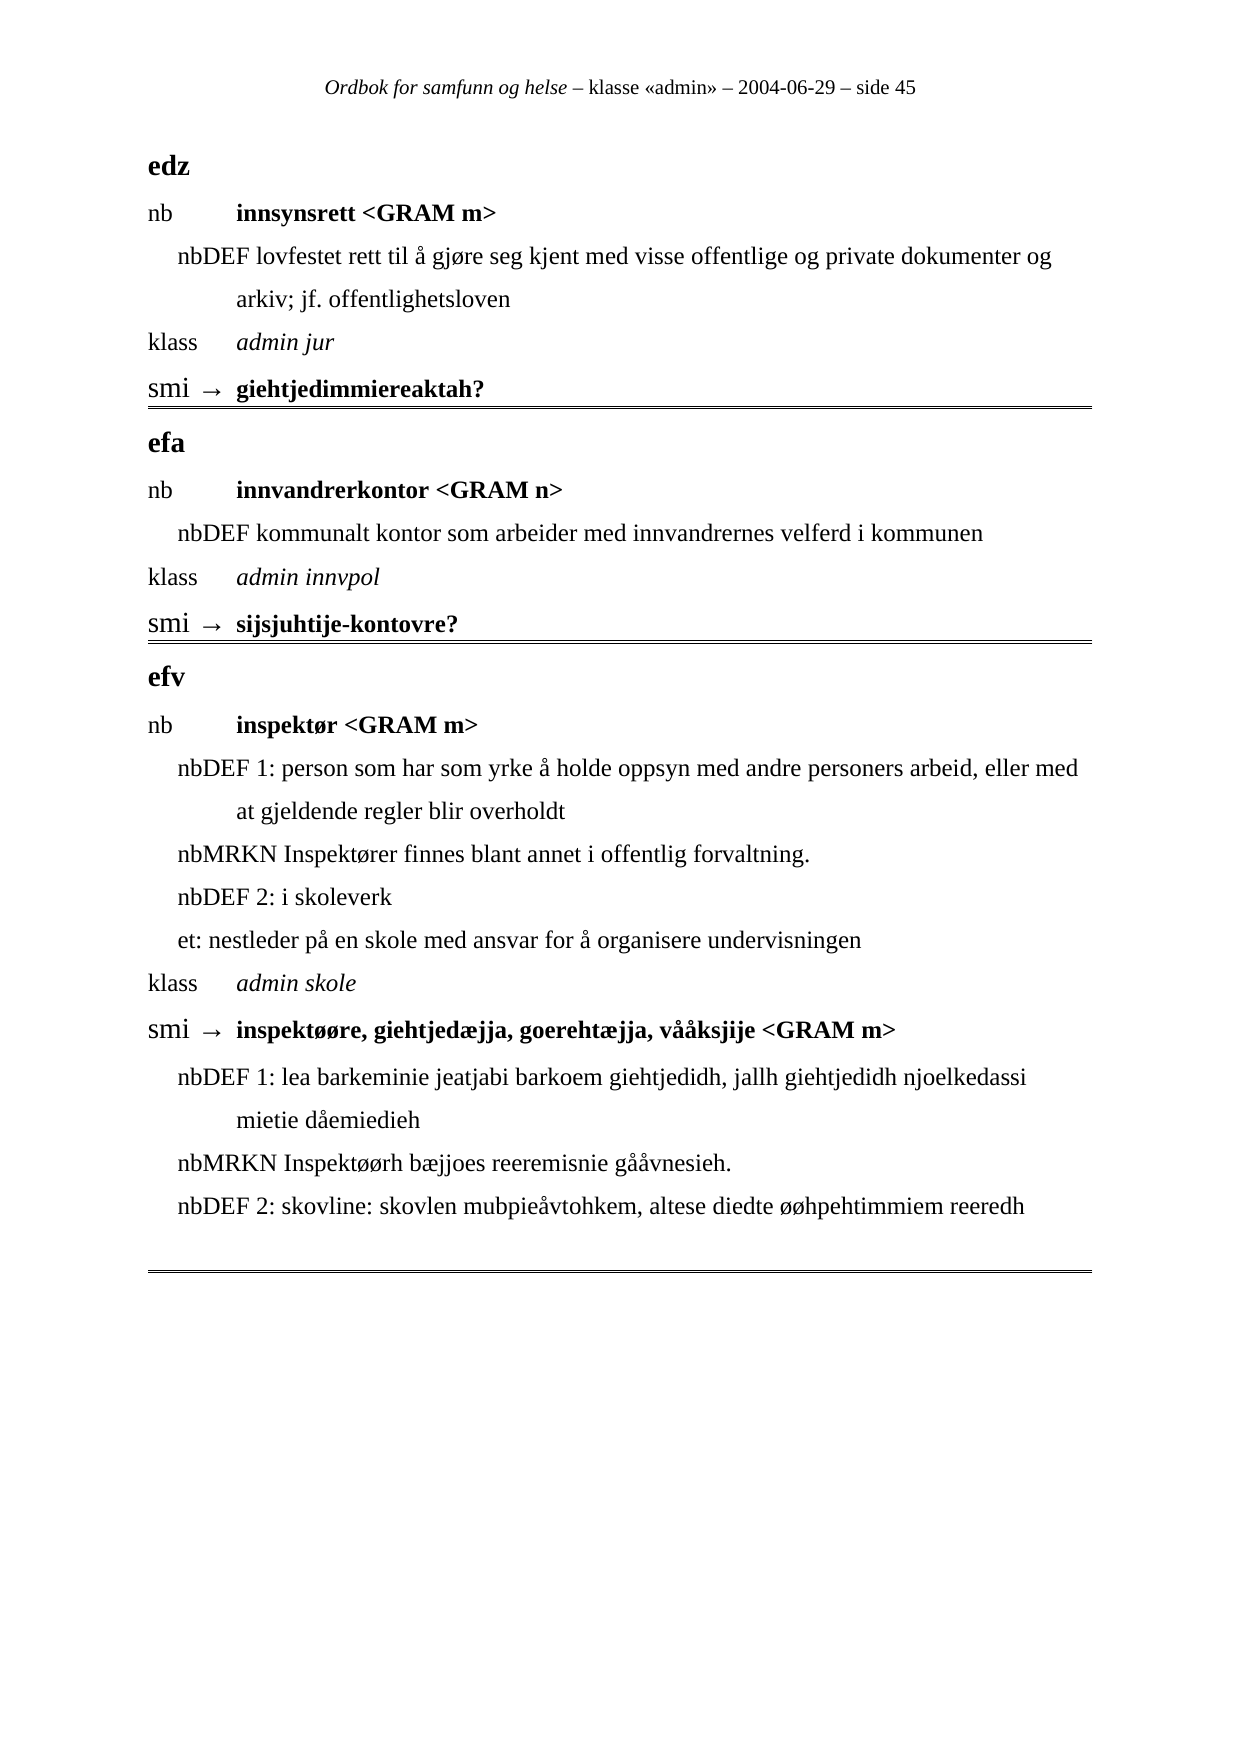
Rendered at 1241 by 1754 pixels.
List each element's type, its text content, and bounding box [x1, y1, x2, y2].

text nbMRKN Inspektøørh bæjjoes reeremisnie gååvnesieh. [177, 1148, 1092, 1177]
text nb innsynsrett <GRAM m> [148, 198, 1092, 227]
text nbDEF kommunalt kontor som arbeider med innvandrernes velferd i kommunen [177, 518, 1092, 547]
text nbDEF 2: skovline: skovlen mubpieåvtohkem, altese diedte øøhpehtimmiem reeredh [177, 1191, 1092, 1220]
text nbDEF 2: i skoleverk [177, 882, 1092, 911]
text smi → sijsjuhtije-kontovre? [148, 605, 1092, 640]
text klass admin innvpol [148, 562, 1092, 590]
text efa [148, 425, 1092, 459]
text klass admin jur [148, 327, 1092, 356]
text nbMRKN Inspektører finnes blant annet i offentlig forvaltning. [177, 839, 1092, 868]
text smi → giehtjedimmiereaktah? [148, 370, 1092, 406]
text et: nestleder på en skole med ansvar for å organisere undervisningen [177, 925, 1092, 954]
text nb innvandrerkontor <GRAM n> [148, 475, 1092, 504]
text efv [148, 659, 1092, 693]
text klass admin skole [148, 968, 1092, 997]
text nbDEF 1: lea barkeminie jeatjabi barkoem giehtjedidh, jallh giehtjedidh njoelkedassi mietie dåemiedieh [177, 1062, 1092, 1134]
text edz [148, 148, 1092, 181]
text nbDEF lovfestet rett til å gjøre seg kjent med visse offentlige og private dokumenter og arkiv; jf. offentlighetsloven [177, 241, 1092, 313]
text nbDEF 1: person som har som yrke å holde oppsyn med andre personers arbeid, eller med at gjeldende regler blir overholdt [177, 753, 1092, 825]
text nb inspektør <GRAM m> [148, 710, 1092, 738]
text smi → inspektøøre, giehtjedæjja, goerehtæjja, vååksjije <GRAM m> [148, 1012, 1092, 1045]
